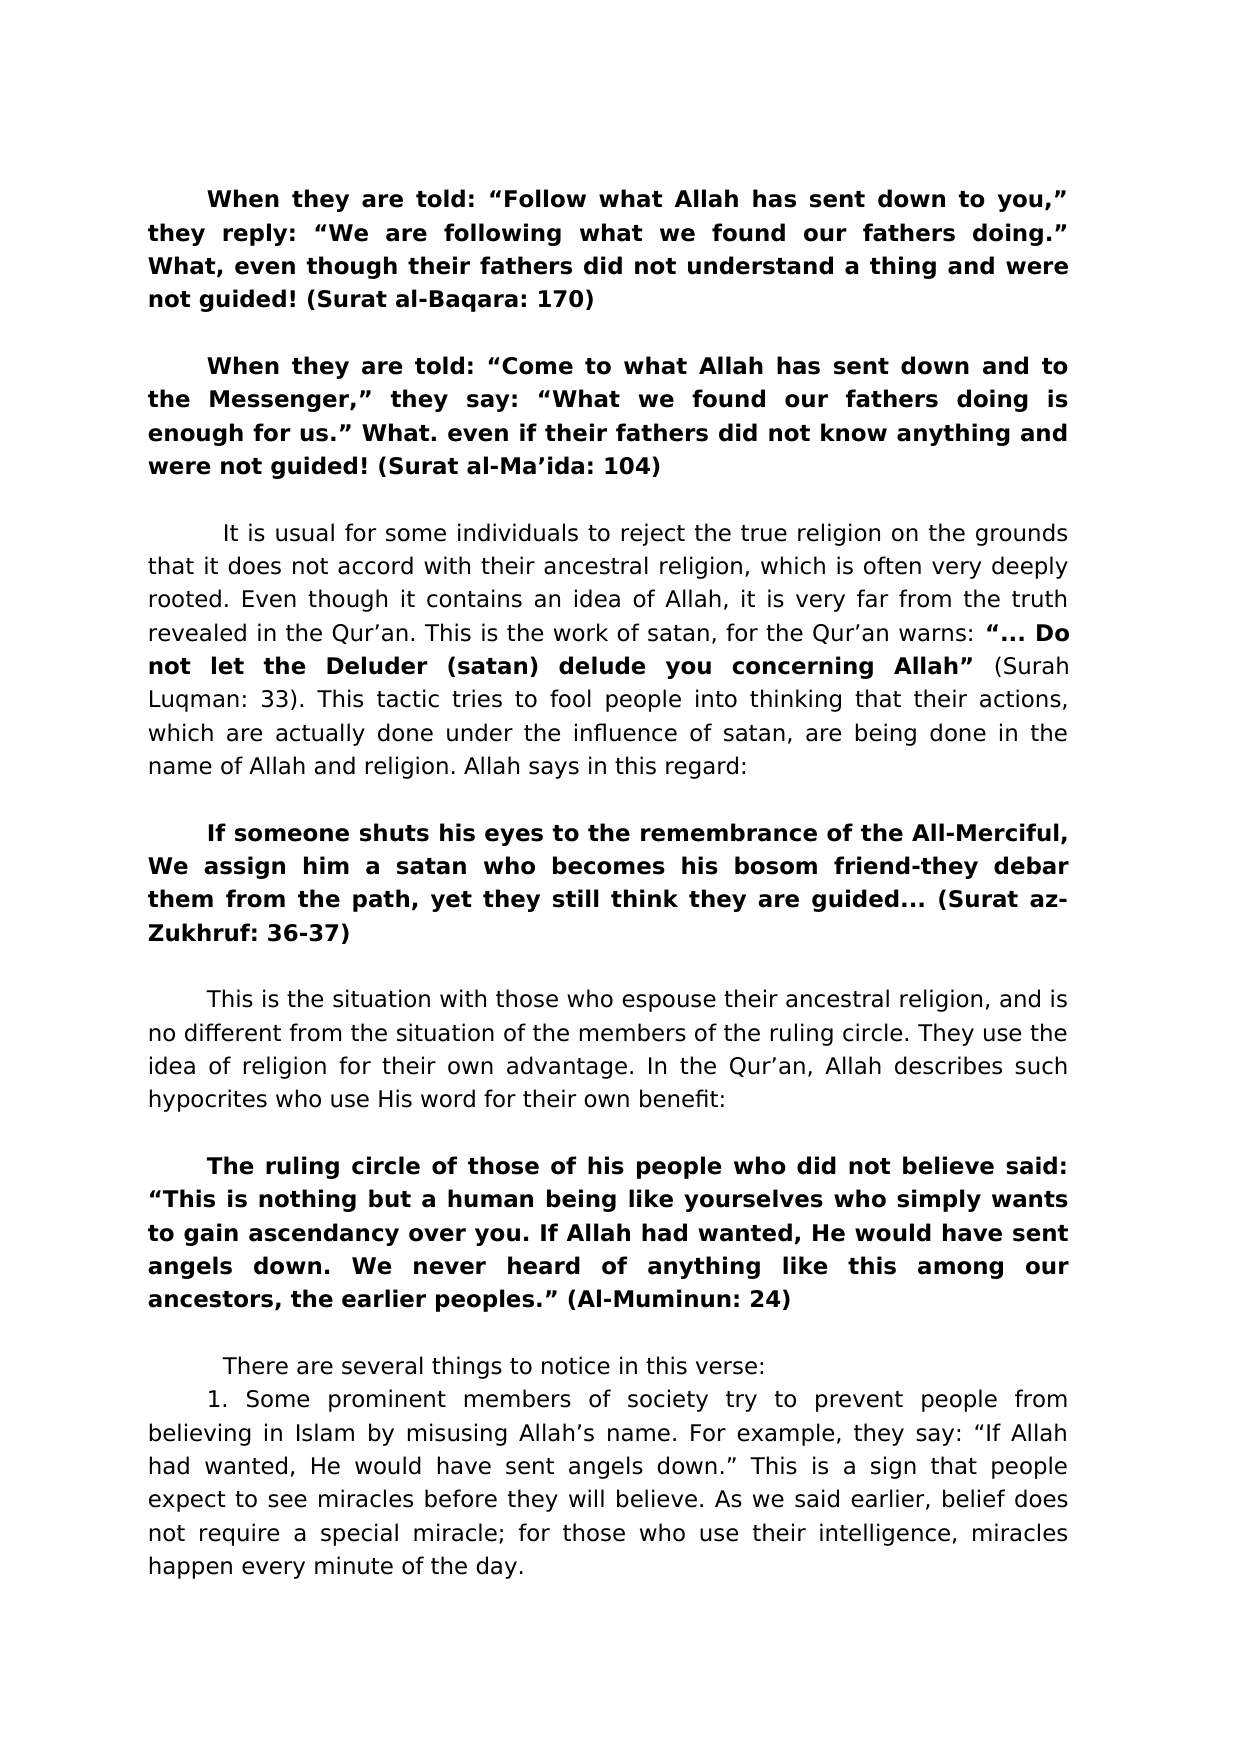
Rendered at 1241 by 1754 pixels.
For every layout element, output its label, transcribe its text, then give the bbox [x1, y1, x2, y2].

text There are several things to notice in this verse: [148, 1348, 1070, 1381]
text It is usual for some individuals to reject the true religion on the grounds that it does not accord with their ancestral religion, which is often very deeply rooted. Even though it contains an idea of Allah, it is very far from the truth revealed in the Qur’an. This is the work of satan, for the Qur’an warns: “... Do not let the Deluder (satan) delude you concerning Allah” (Surah Luqman: 33). This tactic tries to fool people into thinking that their actions, which are actually done under the influence of satan, are being done in the name of Allah and religion. Allah says in this regard: [148, 514, 1070, 781]
text The ruling circle of those of his people who did not believe said: “This is nothing but a human being like yourselves who simply wants to gain ascendancy over you. If Allah had wanted, He would have sent angels down. We never heard of anything like this among our ancestors, the earlier peoples.” (Al-Muminun: 24) [148, 1148, 1070, 1314]
text 1. Some prominent members of society try to prevent people from believing in Islam by misusing Allah’s name. For example, they say: “If Allah had wanted, He would have sent angels down.” This is a sign that people expect to see miracles before they will believe. As we said earlier, belief does not require a special miracle; for those who use their intelligence, miracles happen every minute of the day. [148, 1381, 1070, 1581]
text When they are told: “Follow what Allah has sent down to you,” they reply: “We are following what we found our fathers doing.” What, even though their fathers did not understand a thing and were not guided! (Surat al-Baqara: 170) [148, 181, 1070, 314]
text If someone shuts his eyes to the remembrance of the All-Merciful, We assign him a satan who becomes his bosom friend-they debar them from the path, yet they still think they are guided... (Surat az-Zukhruf: 36-37) [148, 814, 1070, 948]
text This is the situation with those who espouse their ancestral religion, and is no different from the situation of the members of the ruling circle. They use the idea of religion for their own advantage. In the Qur’an, Allah describes such hypocrites who use His word for their own benefit: [148, 981, 1070, 1114]
text When they are told: “Come to what Allah has sent down and to the Messenger,” they say: “What we found our fathers doing is enough for us.” What. even if their fathers did not know anything and were not guided! (Surat al-Ma’ida: 104) [148, 348, 1070, 481]
